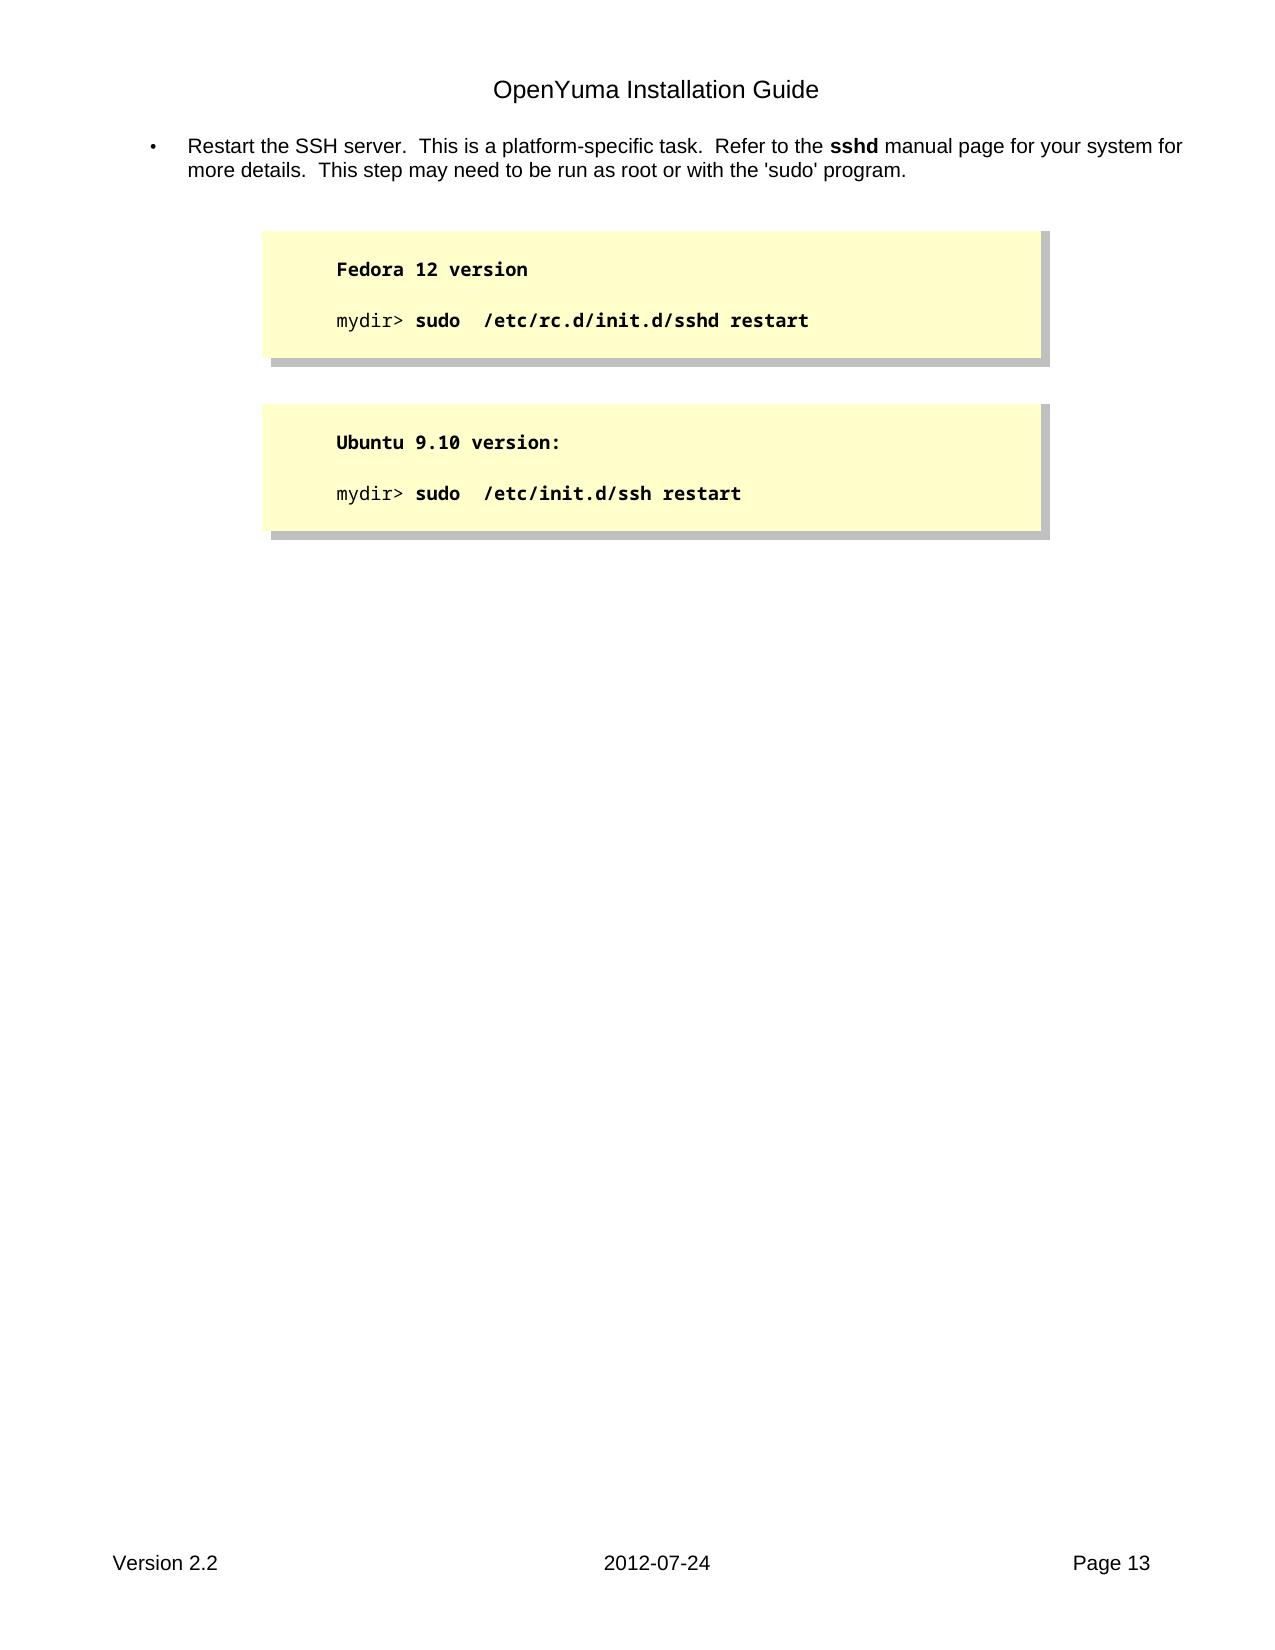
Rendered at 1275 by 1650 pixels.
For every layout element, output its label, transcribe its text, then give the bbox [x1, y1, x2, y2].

text Fedora 12 version mydir> sudo /etc/rc.d/init.d/sshd restart [262, 231, 1041, 358]
list Restart the SSH server. This is a platform-specific task. Refer to the sshd manual page for your system for more details. This step may need to be run as root or with the 'sudo' program. [150, 134, 1200, 182]
text Ubuntu 9.10 version: mydir> sudo /etc/init.d/ssh restart [262, 404, 1041, 531]
